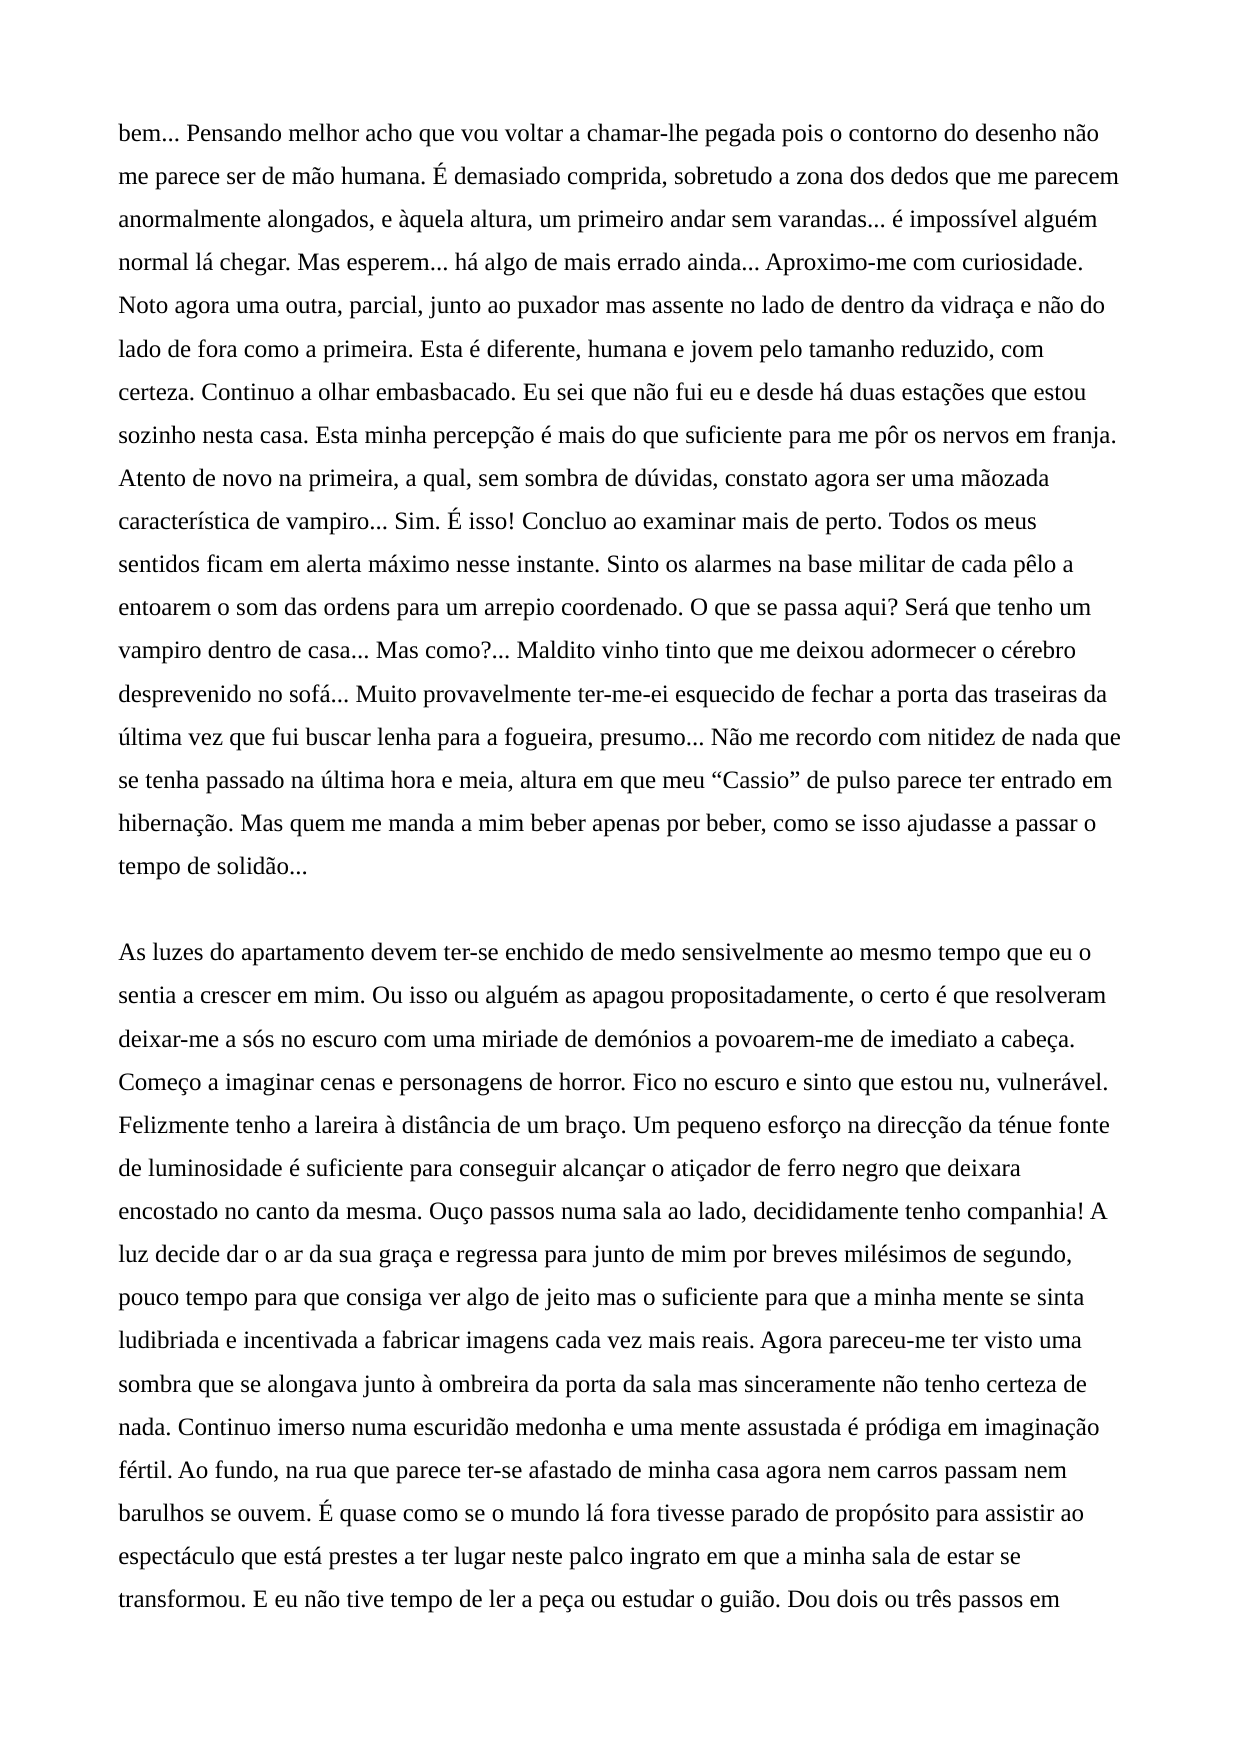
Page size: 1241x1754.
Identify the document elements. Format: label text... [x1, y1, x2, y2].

text As luzes do apartamento devem ter-se enchido de medo sensivelmente ao mesmo tempo que eu o sentia a crescer em mim. Ou isso ou alguém as apagou propositadamente, o certo é que resolveram deixar-me a sós no escuro com uma miriade de demónios a povoarem-me de imediato a cabeça. Começo a imaginar cenas e personagens de horror. Fico no escuro e sinto que estou nu, vulnerável. Felizmente tenho a lareira à distância de um braço. Um pequeno esforço na direcção da ténue fonte de luminosidade é suficiente para conseguir alcançar o atiçador de ferro negro que deixara encostado no canto da mesma. Ouço passos numa sala ao lado, decididamente tenho companhia! A luz decide dar o ar da sua graça e regressa para junto de mim por breves milésimos de segundo, pouco tempo para que consiga ver algo de jeito mas o suficiente para que a minha mente se sinta ludibriada e incentivada a fabricar imagens cada vez mais reais. Agora pareceu-me ter visto uma sombra que se alongava junto à ombreira da porta da sala mas sinceramente não tenho certeza de nada. Continuo imerso numa escuridão medonha e uma mente assustada é pródiga em imaginação fértil. Ao fundo, na rua que parece ter-se afastado de minha casa agora nem carros passam nem barulhos se ouvem. É quase como se o mundo lá fora tivesse parado de propósito para assistir ao espectáculo que está prestes a ter lugar neste palco ingrato em que a minha sala de estar se transformou. E eu não tive tempo de ler a peça ou estudar o guião. Dou dois ou três passos em [118, 937, 1122, 1613]
text bem... Pensando melhor acho que vou voltar a chamar-lhe pegada pois o contorno do desenho não me parece ser de mão humana. É demasiado comprida, sobretudo a zona dos dedos que me parecem anormalmente alongados, e àquela altura, um primeiro andar sem varandas... é impossível alguém normal lá chegar. Mas esperem... há algo de mais errado ainda... Aproximo-me com curiosidade. Noto agora uma outra, parcial, junto ao puxador mas assente no lado de dentro da vidraça e não do lado de fora como a primeira. Esta é diferente, humana e jovem pelo tamanho reduzido, com certeza. Continuo a olhar embasbacado. Eu sei que não fui eu e desde há duas estações que estou sozinho nesta casa. Esta minha percepção é mais do que suficiente para me pôr os nervos em franja. Atento de novo na primeira, a qual, sem sombra de dúvidas, constato agora ser uma mãozada característica de vampiro... Sim. É isso! Concluo ao examinar mais de perto. Todos os meus sentidos ficam em alerta máximo nesse instante. Sinto os alarmes na base militar de cada pêlo a entoarem o som das ordens para um arrepio coordenado. O que se passa aqui? Será que tenho um vampiro dentro de casa... Mas como?... Maldito vinho tinto que me deixou adormecer o cérebro desprevenido no sofá... Muito provavelmente ter-me-ei esquecido de fechar a porta das traseiras da última vez que fui buscar lenha para a fogueira, presumo... Não me recordo com nitidez de nada que se tenha passado na última hora e meia, altura em que meu “Cassio” de pulso parece ter entrado em hibernação. Mas quem me manda a mim beber apenas por beber, como se isso ajudasse a passar o tempo de solidão... [118, 118, 1122, 880]
